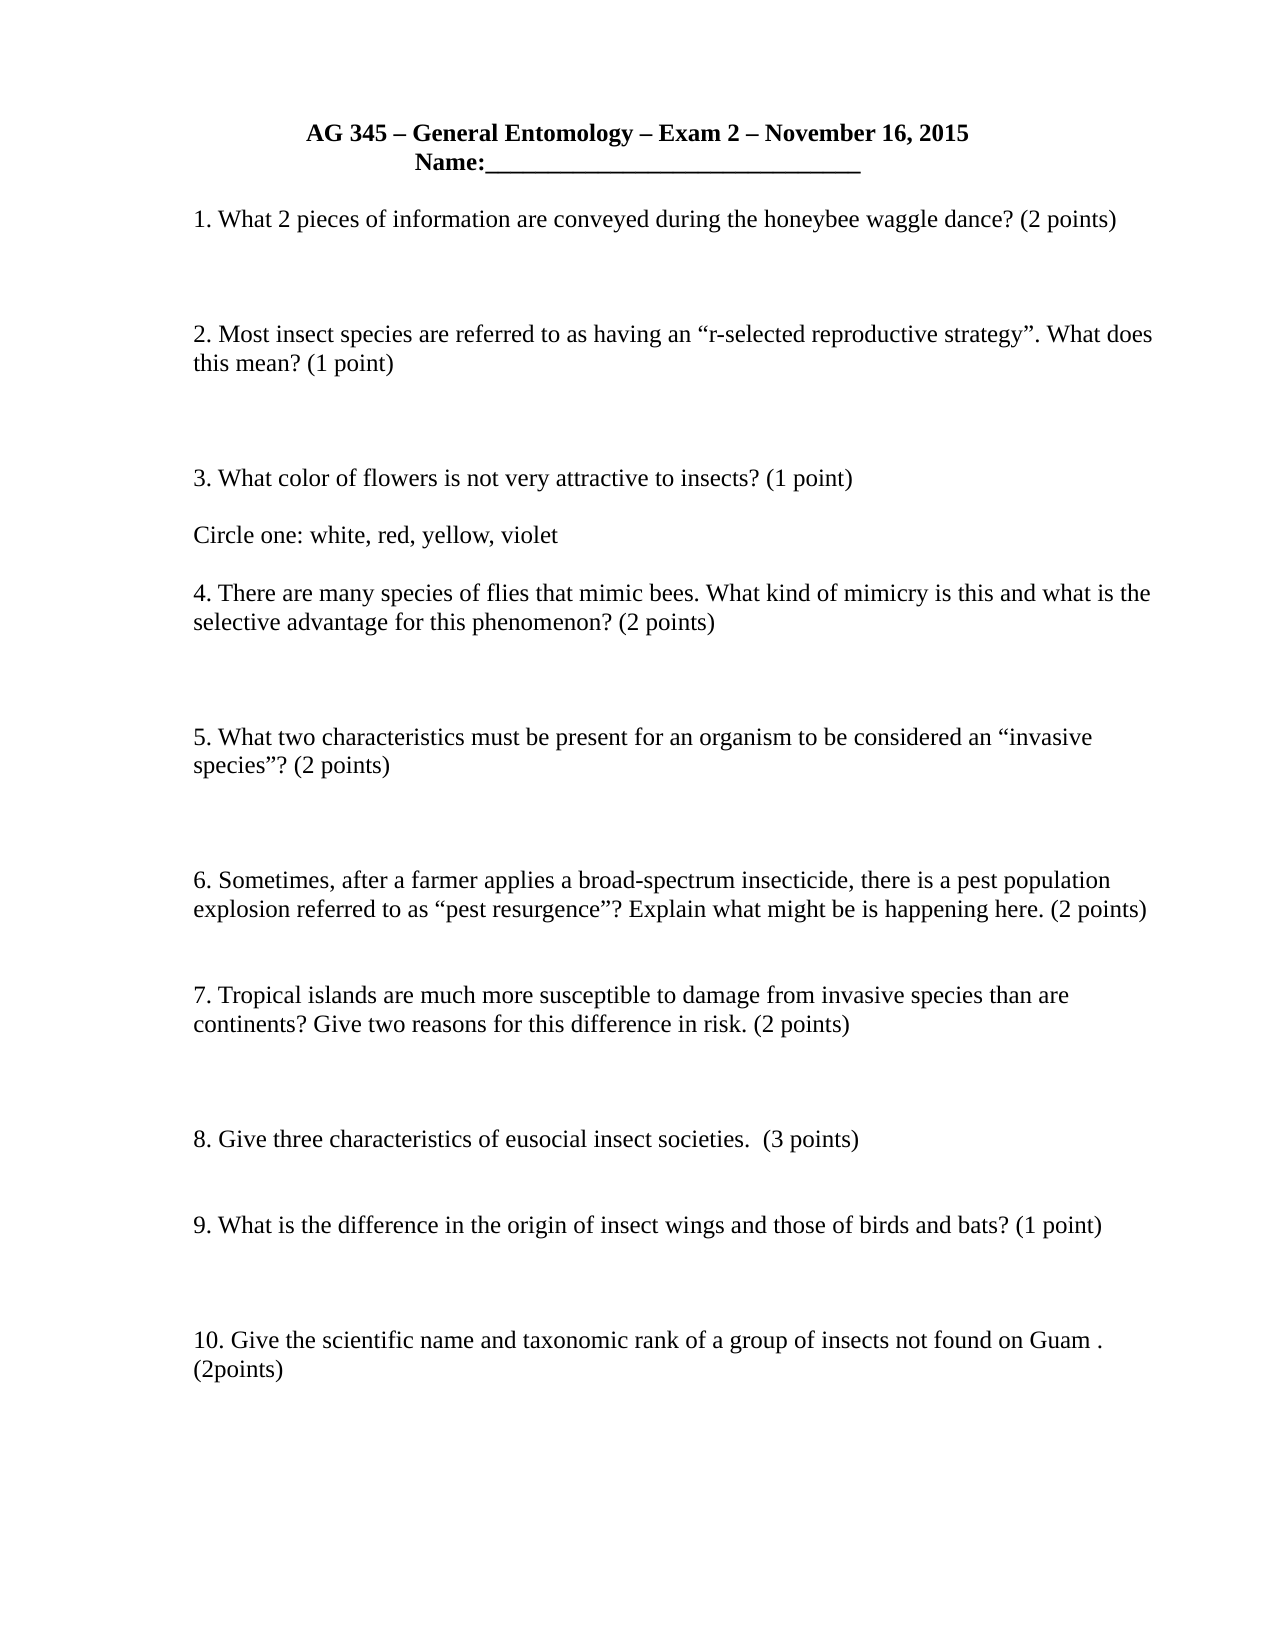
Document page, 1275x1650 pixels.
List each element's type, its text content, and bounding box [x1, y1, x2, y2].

text 5. What two characteristics must be present for an organism to be considered an “invasive species”? (2 points) [193, 722, 1157, 779]
text 2. Most insect species are referred to as having an “r-selected reproductive strategy”. What does this mean? (1 point) [193, 319, 1157, 377]
text AG 345 – General Entomology – Exam 2 – November 16, 2015 Name:______________________________ [118, 118, 1157, 176]
text 8. Give three characteristics of eusocial insect societies. (3 points) [193, 1124, 1157, 1153]
text 7. Tropical islands are much more susceptible to damage from invasive species than are continents? Give two reasons for this difference in risk. (2 points) [193, 981, 1157, 1038]
list 1. What 2 pieces of information are conveyed during the honeybee waggle dance? (2 points) [193, 204, 1157, 233]
text 6. Sometimes, after a farmer applies a broad-spectrum insecticide, there is a pest population explosion referred to as “pest resurgence”? Explain what might be is happening here. (2 points) [193, 866, 1157, 923]
text 9. What is the difference in the origin of insect wings and those of birds and bats? (1 point) [193, 1211, 1157, 1239]
text Circle one: white, red, yellow, violet [193, 521, 1157, 549]
text 4. There are many species of flies that mimic bees. What kind of mimicry is this and what is the selective advantage for this phenomenon? (2 points) [193, 578, 1157, 636]
text 10. Give the scientific name and taxonomic rank of a group of insects not found on Guam . (2points) [193, 1326, 1157, 1383]
text 3. What color of flowers is not very attractive to insects? (1 point) [193, 463, 1157, 492]
